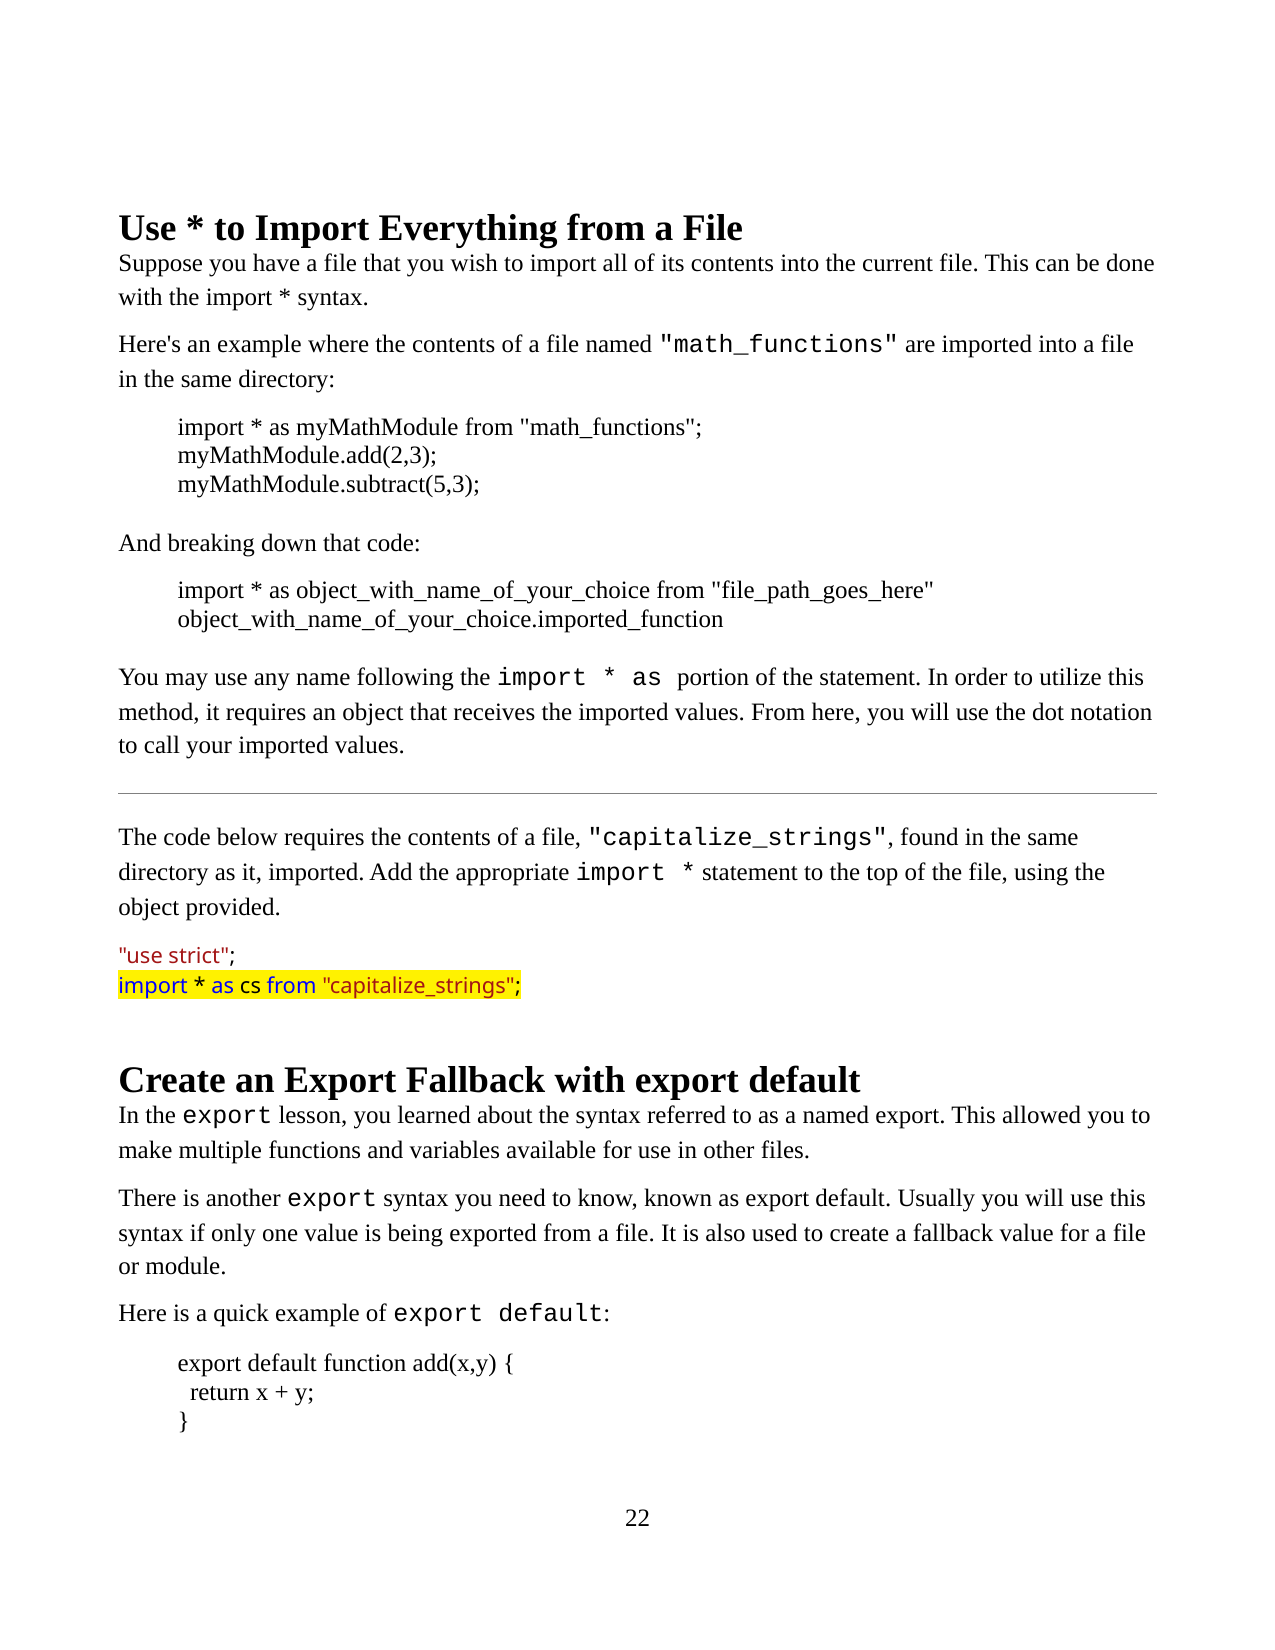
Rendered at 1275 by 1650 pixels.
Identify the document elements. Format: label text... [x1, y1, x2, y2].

subtitle Use * to Import Everything from a File [118, 205, 1157, 248]
text import * as cs from "capitalize_strings"; [118, 970, 1157, 999]
text Suppose you have a file that you wish to import all of its contents into the current file. This can be done with the import * syntax. [118, 248, 1157, 310]
text "use strict"; [118, 940, 1157, 970]
text The code below requires the contents of a file, "capitalize_strings", found in the same directory as it, imported. Add the appropriate import * statement to the top of the file, using the object provided. [118, 822, 1157, 921]
text There is another export syntax you need to know, known as export default. Usually you will use this syntax if only one value is being exported from a file. It is also used to create a fallback value for a file or module. [118, 1183, 1157, 1280]
text And breaking down that code: [118, 528, 1157, 556]
text import * as myMathModule from "math_functions"; myMathModule.add(2,3); myMathModule.subtract(5,3); [177, 412, 1098, 498]
text In the export lesson, you learned about the syntax referred to as a named export. This allowed you to make multiple functions and variables available for use in other files. [118, 1100, 1157, 1164]
text Here is a quick example of export default: [118, 1298, 1157, 1329]
text import * as object_with_name_of_your_choice from "file_path_goes_here" object_with_name_of_your_choice.imported_function [177, 575, 1098, 633]
text Here's an example where the contents of a file named "math_functions" are imported into a file in the same directory: [118, 329, 1157, 393]
text export default function add(x,y) { return x + y; } [177, 1348, 1098, 1435]
subtitle Create an Export Fallback with export default [118, 1057, 1157, 1100]
text You may use any name following the import * as portion of the statement. In order to utilize this method, it requires an object that receives the imported values. From here, you will use the dot notation to call your imported values. [118, 662, 1157, 759]
